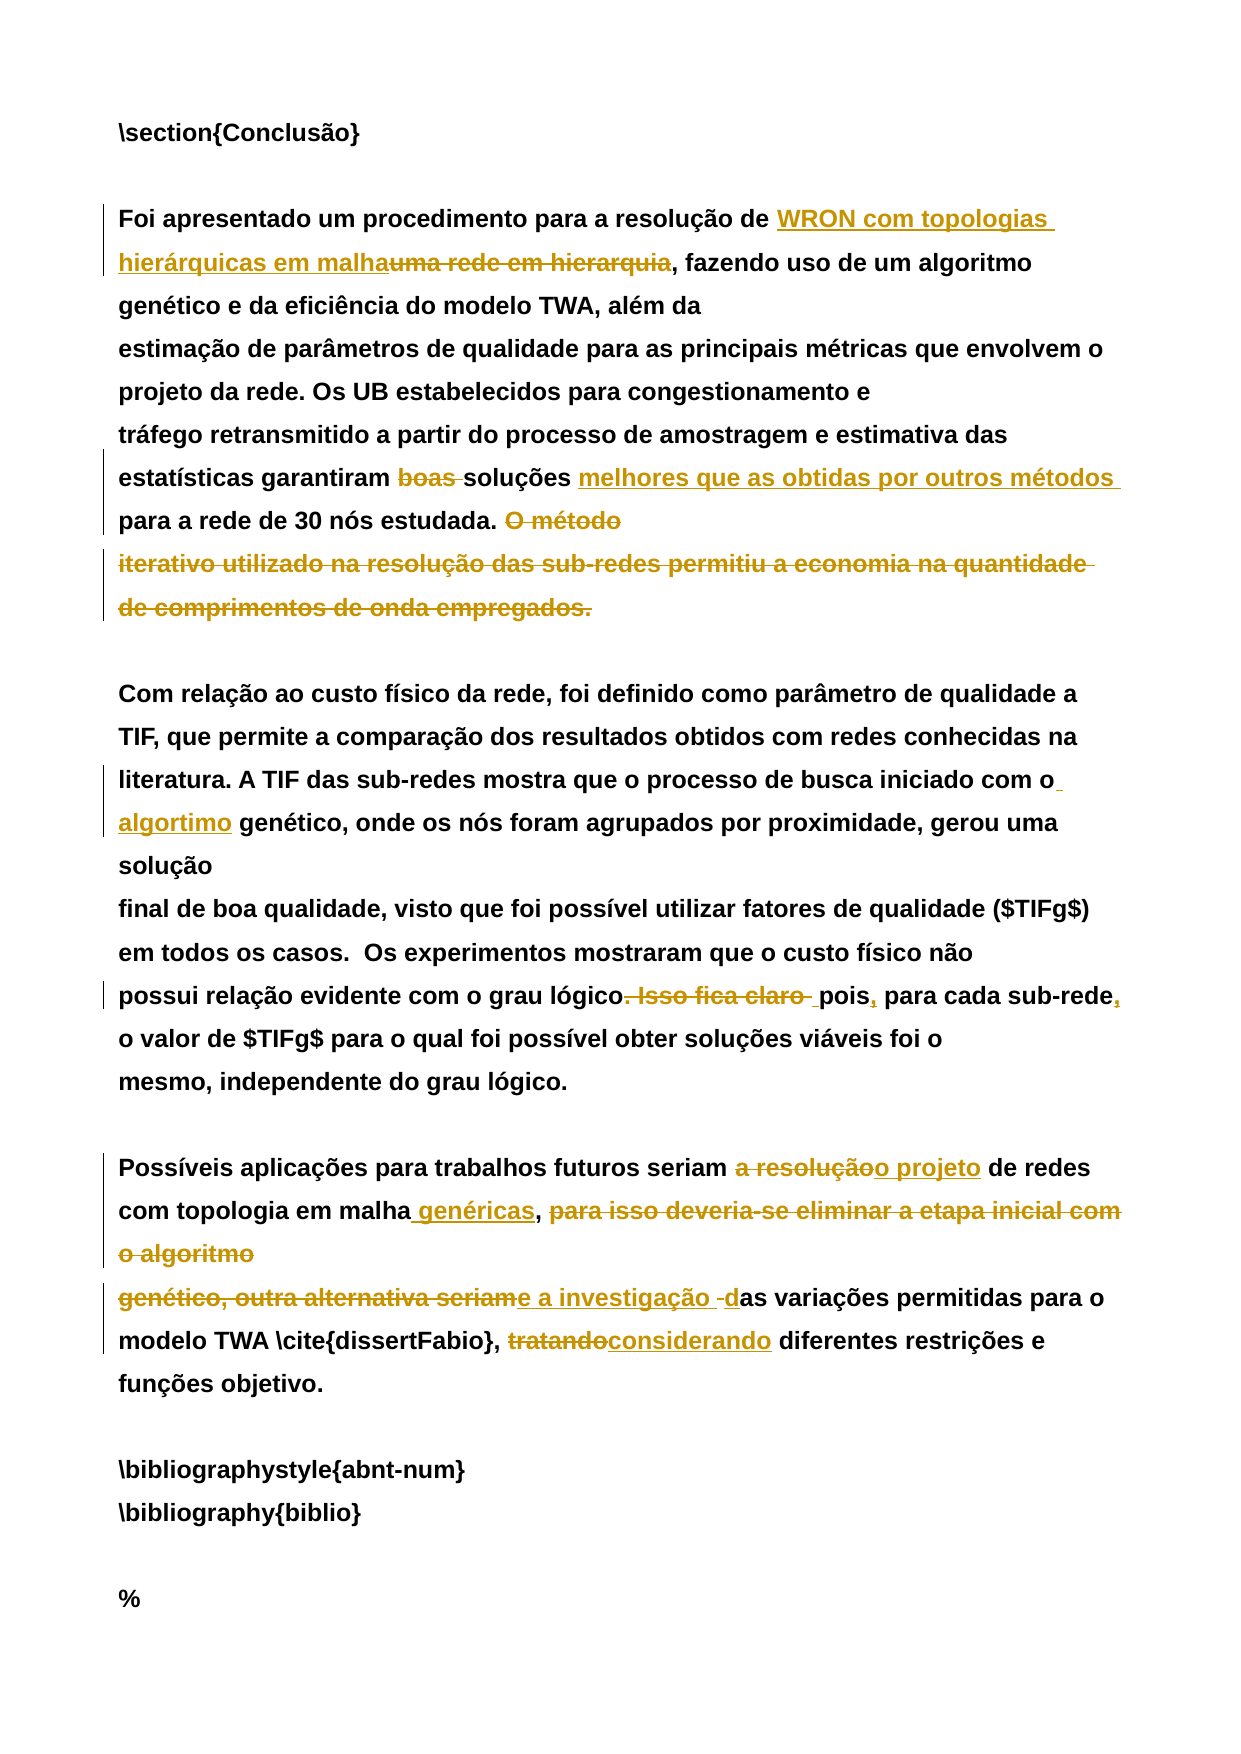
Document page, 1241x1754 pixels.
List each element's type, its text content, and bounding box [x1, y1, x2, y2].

text final de boa qualidade, visto que foi possível utilizar fatores de qualidade ($TIFg$) em todos os casos. Os experimentos mostraram que o custo físico não [118, 894, 1122, 966]
text estimação de parâmetros de qualidade para as principais métricas que envolvem o projeto da rede. Os UB estabelecidos para congestionamento e [118, 334, 1122, 406]
text mesmo, independente do grau lógico. [118, 1067, 1122, 1096]
text % [118, 1584, 1122, 1613]
text \section{Conclusão} [118, 118, 1122, 147]
text Com relação ao custo físico da rede, foi definido como parâmetro de qualidade a TIF, que permite a comparação dos resultados obtidos com redes conhecidas na [118, 679, 1122, 751]
text \bibliographystyle{abnt-num} [118, 1455, 1122, 1484]
text possui relação evidente com o grau lógico pois, para cada sub-rede, o valor de $TIFg$ para o qual foi possível obter soluções viáveis foi o [118, 981, 1122, 1052]
text literatura. A TIF das sub-redes mostra que o processo de busca iniciado com o algortimo genético, onde os nós foram agrupados por proximidade, gerou uma solução [118, 765, 1122, 880]
text Foi apresentado um procedimento para a resolução de WRON com topologias hierárquicas em malha, fazendo uso de um algoritmo genético e da eficiência do modelo TWA, além da [118, 204, 1122, 319]
text \bibliography{biblio} [118, 1498, 1122, 1527]
text tráfego retransmitido a partir do processo de amostragem e estimativa das estatísticas garantiram soluções melhores que as obtidas por outros métodos para a rede de 30 nós estudada. [118, 420, 1122, 535]
text Possíveis aplicações para trabalhos futuros seriam o projeto de redes com topologia em malha genéricas, e a investigação das variações permitidas para o modelo TWA \cite{dissertFabio}, considerando diferentes restrições e funções objetivo. [118, 1153, 1122, 1268]
